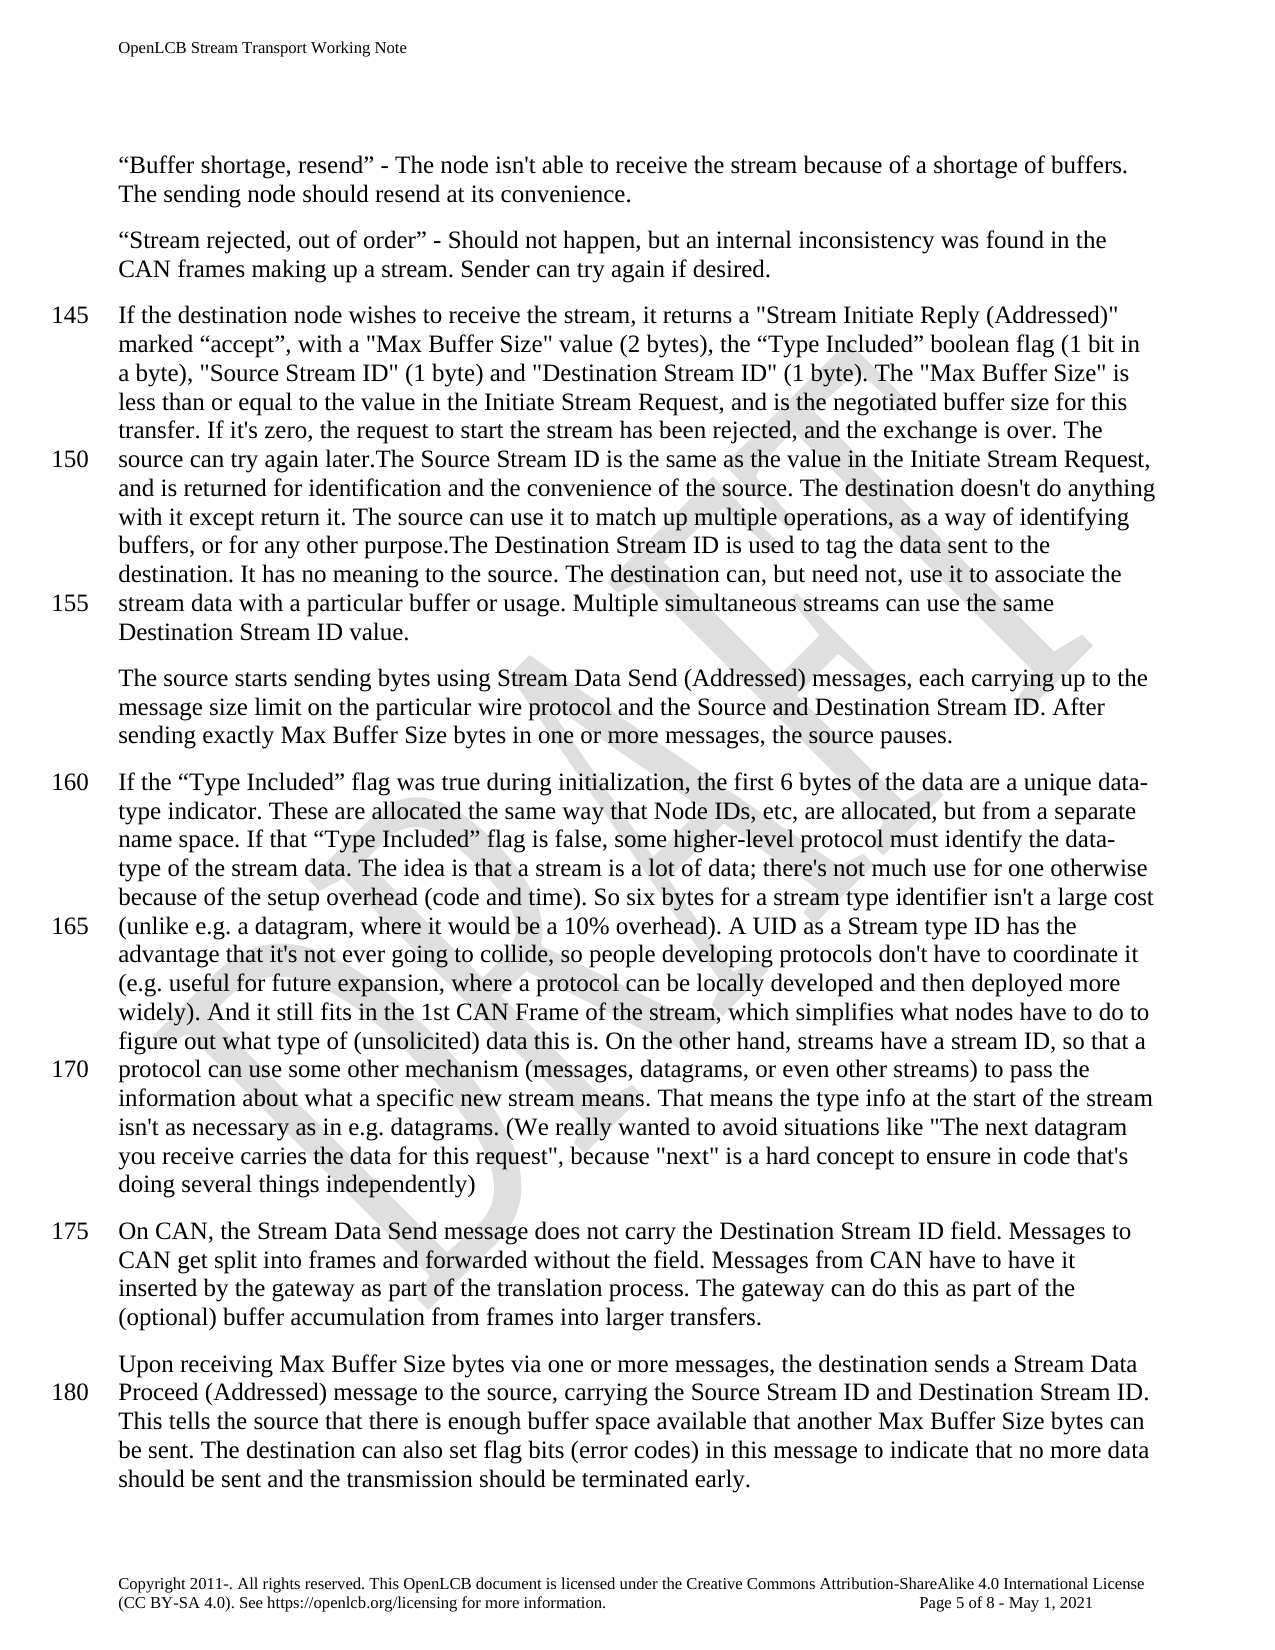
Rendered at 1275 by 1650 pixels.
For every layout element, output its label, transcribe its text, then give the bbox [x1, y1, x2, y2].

text If the “Type Included” flag was true during initialization, the first 6 bytes of the data are a unique data-type indicator. These are allocated the same way that Node IDs, etc, are allocated, but from a separate name space. If that “Type Included” flag is false, some higher-level protocol must identify the data-type of the stream data. The idea is that a stream is a lot of data; there's not much use for one otherwise because of the setup overhead (code and time). So six bytes for a stream type identifier isn't a large cost (unlike e.g. a datagram, where it would be a 10% overhead). A UID as a Stream type ID has the advantage that it's not ever going to collide, so people developing protocols don't have to coordinate it (e.g. useful for future expansion, where a protocol can be locally developed and then deployed more widely). And it still fits in the 1st CAN Frame of the stream, which simplifies what nodes have to do to figure out what type of (unsolicited) data this is. On the other hand, streams have a stream ID, so that a protocol can use some other mechanism (messages, datagrams, or even other streams) to pass the information about what a specific new stream means. That means the type info at the start of the stream isn't as necessary as in e.g. datagrams. (We really wanted to avoid situations like "The next datagram you receive carries the data for this request", because "next" is a hard concept to ensure in code that's doing several things independently) [118, 767, 1157, 1198]
text “Buffer shortage, resend” - The node isn't able to receive the stream because of a shortage of buffers. The sending node should resend at its convenience. [118, 150, 1157, 207]
text Upon receiving Max Buffer Size bytes via one or more messages, the destination sends a Stream Data Proceed (Addressed) message to the source, carrying the Source Stream ID and Destination Stream ID. This tells the source that there is enough buffer space available that another Max Buffer Size bytes can be sent. The destination can also set flag bits (error codes) in this message to indicate that no more data should be sent and the transmission should be terminated early. [118, 1349, 1157, 1492]
text The source starts sending bytes using Stream Data Send (Addressed) messages, each carrying up to the message size limit on the particular wire protocol and the Source and Destination Stream ID. After sending exactly Max Buffer Size bytes in one or more messages, the source pauses. [543, 663, 809, 749]
text “Stream rejected, out of order” - Should not happen, but an internal inconsistency was found in the CAN frames making up a stream. Sender can try again if desired. [118, 225, 1157, 283]
text If the destination node wishes to receive the stream, it returns a "Stream Initiate Reply (Addressed)" marked “accept”, with a "Max Buffer Size" value (2 bytes), the “Type Included” boolean flag (1 bit in a byte), "Source Stream ID" (1 byte) and "Destination Stream ID" (1 byte). The "Max Buffer Size" is less than or equal to the value in the Initiate Stream Request, and is the negotiated buffer size for this transfer. If it's zero, the request to start the stream has been rejected, and the exchange is over. The source can try again later. The Source Stream ID is the same as the value in the Initiate Stream Request, and is returned for identification and the convenience of the source. The destination doesn't do anything with it except return it. The source can use it to match up multiple operations, as a way of identifying buffers, or for any other purpose. The Destination Stream ID is used to tag the data sent to the destination. It has no meaning to the source. The destination can, but need not, use it to associate the stream data with a particular buffer or usage. Multiple simultaneous streams can use the same Destination Stream ID value. [118, 300, 1157, 645]
text The source starts sending bytes using Stream Data Send (Addressed) messages, each carrying up to the message size limit on the particular wire protocol and the Source and Destination Stream ID. After sending exactly Max Buffer Size bytes in one or more messages, the source pauses. [118, 663, 559, 749]
text On CAN, the Stream Data Send message does not carry the Destination Stream ID field. Messages to CAN get split into frames and forwarded without the field. Messages from CAN have to have it inserted by the gateway as part of the translation process. The gateway can do this as part of the (optional) buffer accumulation from frames into larger transfers. [118, 1216, 1157, 1331]
text The source starts sending bytes using Stream Data Send (Addressed) messages, each carrying up to the message size limit on the particular wire protocol and the Source and Destination Stream ID. After sending exactly Max Buffer Size bytes in one or more messages, the source pauses. [798, 663, 1157, 749]
